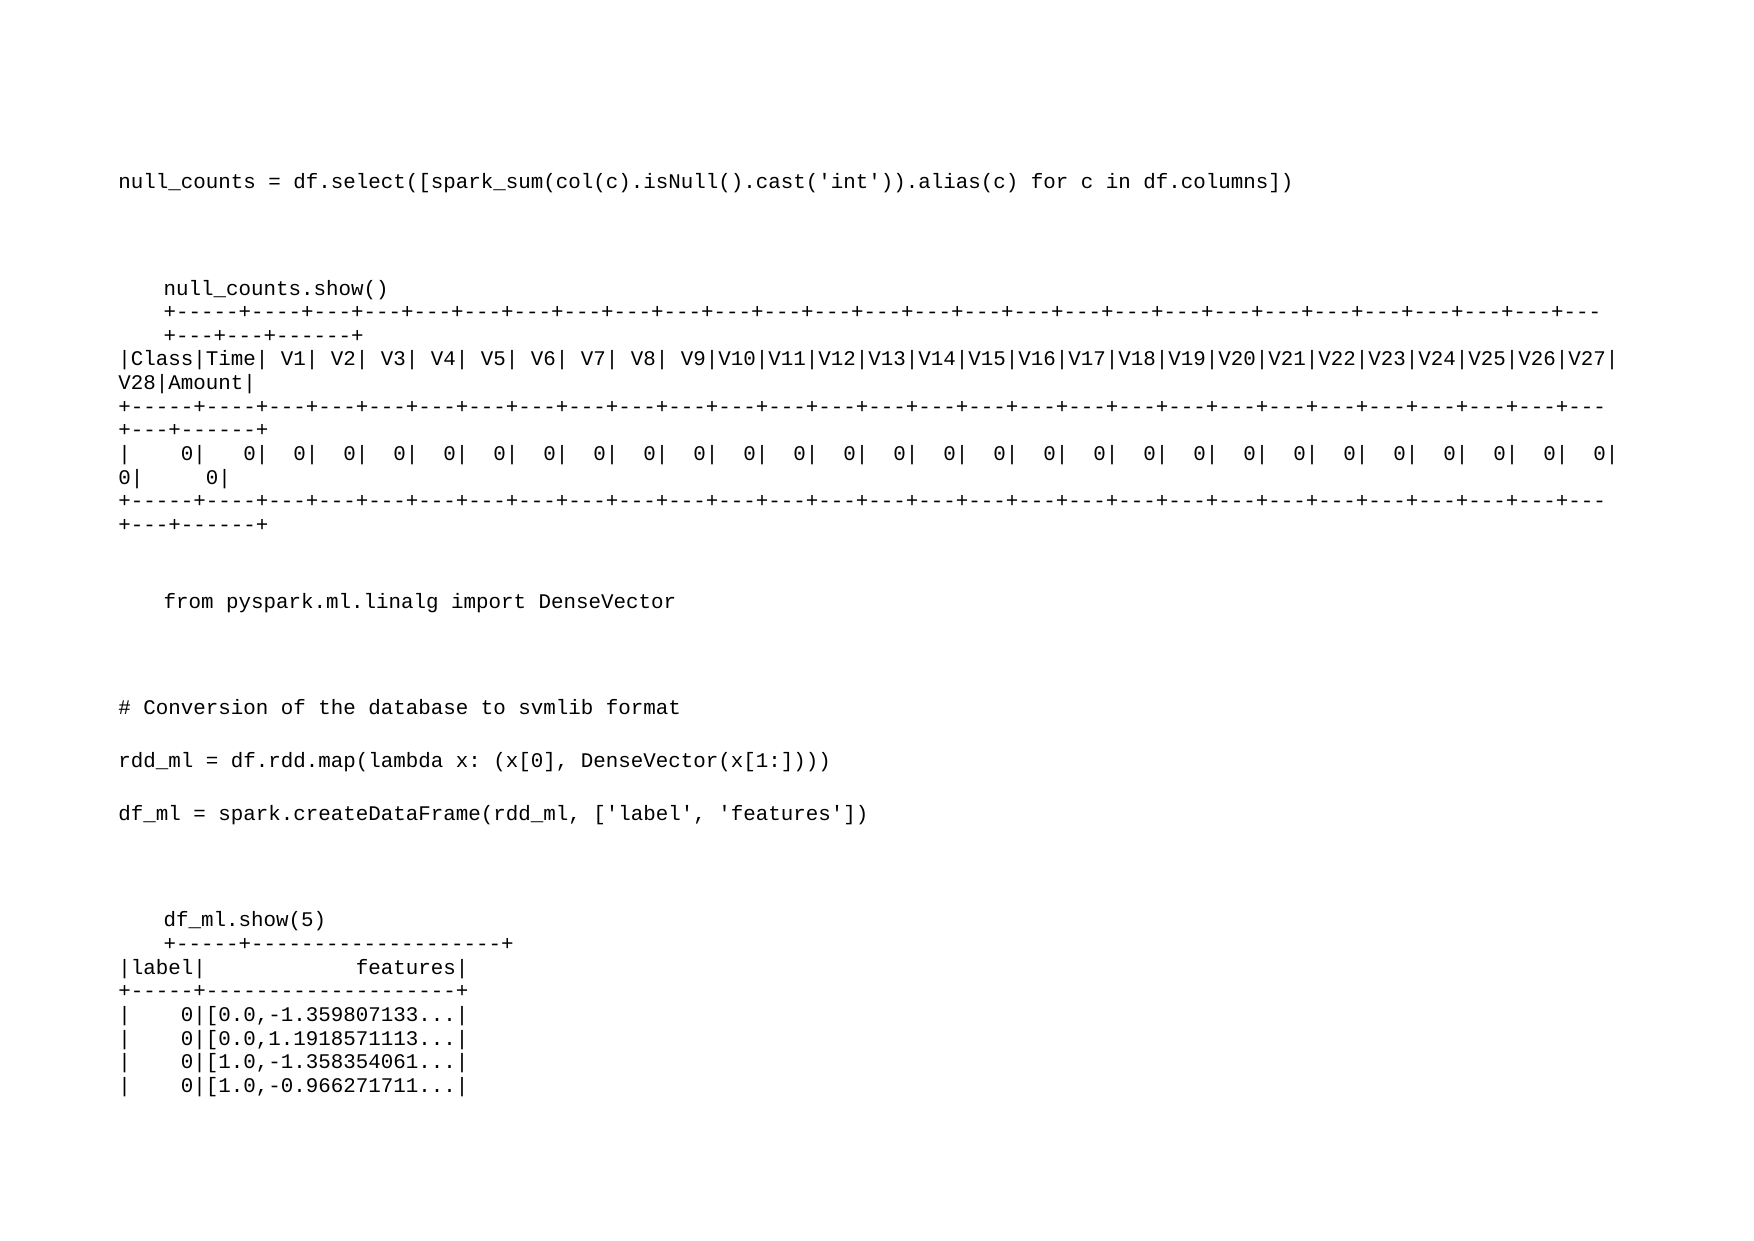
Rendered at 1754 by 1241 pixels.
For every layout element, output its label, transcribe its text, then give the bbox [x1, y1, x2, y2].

text rdd_ml = df.rdd.map(lambda x: (x[0], DenseVector(x[1:]))) [118, 750, 1636, 774]
text # Conversion of the database to svmlib format [118, 697, 1636, 721]
text df_ml.show(5) [163, 909, 1636, 933]
text | 0|[0.0,-1.359807133...| [118, 1004, 1636, 1028]
text null_counts = df.select([spark_sum(col(c).isNull().cast('int')).alias(c) for c in df.columns]) [118, 171, 1636, 195]
text +-----+----+---+---+---+---+---+---+---+---+---+---+---+---+---+---+---+---+---+---+---+---+---+---+---+---+---+---+---+---+------+ [163, 301, 1636, 348]
text +-----+----+---+---+---+---+---+---+---+---+---+---+---+---+---+---+---+---+---+---+---+---+---+---+---+---+---+---+---+---+------+ [118, 396, 1636, 443]
text +-----+--------------------+ [163, 933, 1636, 957]
text |label| features| [118, 957, 1636, 980]
text df_ml = spark.createDataFrame(rdd_ml, ['label', 'features']) [118, 803, 1636, 827]
text +-----+--------------------+ [118, 980, 1636, 1004]
text | 0|[1.0,-1.358354061...| [118, 1051, 1636, 1075]
text | 0|[0.0,1.1918571113...| [118, 1028, 1636, 1051]
text ​ [118, 856, 1636, 880]
text ​ [118, 118, 1636, 142]
text null_counts.show() [163, 277, 1636, 301]
text +-----+----+---+---+---+---+---+---+---+---+---+---+---+---+---+---+---+---+---+---+---+---+---+---+---+---+---+---+---+---+------+ [118, 490, 1636, 538]
text ​ [118, 224, 1636, 248]
text ​ [118, 644, 1636, 667]
text | 0|[1.0,-0.966271711...| [118, 1075, 1636, 1099]
text |Class|Time| V1| V2| V3| V4| V5| V6| V7| V8| V9|V10|V11|V12|V13|V14|V15|V16|V17|V18|V19|V20|V21|V22|V23|V24|V25|V26|V27|V28|Amount| [118, 348, 1636, 396]
text from pyspark.ml.linalg import DenseVector [163, 591, 1636, 614]
text | 0| 0| 0| 0| 0| 0| 0| 0| 0| 0| 0| 0| 0| 0| 0| 0| 0| 0| 0| 0| 0| 0| 0| 0| 0| 0| 0| 0| 0| 0| 0| [118, 443, 1636, 490]
